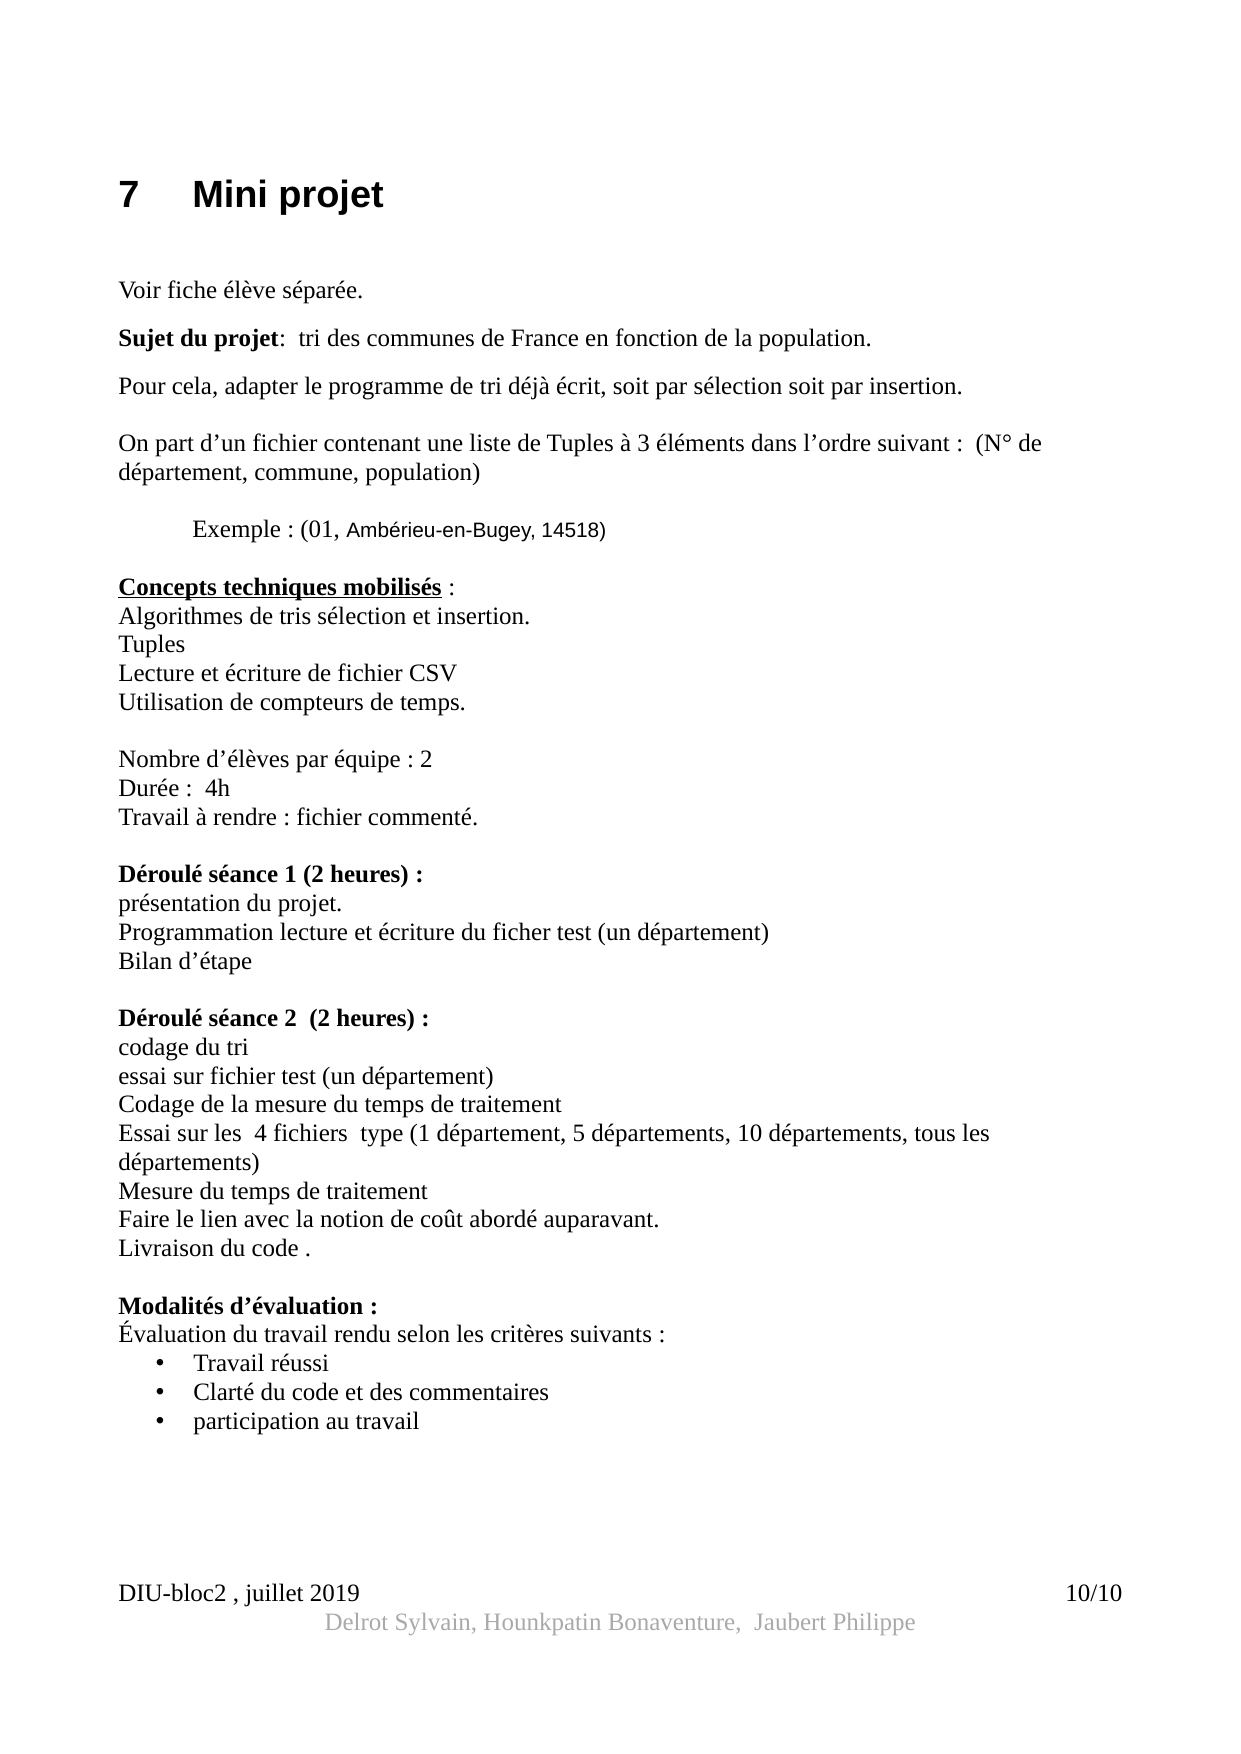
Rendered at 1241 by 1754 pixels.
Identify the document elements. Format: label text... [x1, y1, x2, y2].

text Utilisation de compteurs de temps. [118, 687, 1122, 716]
text Faire le lien avec la notion de coût abordé auparavant. [118, 1204, 1122, 1233]
text On part d’un fichier contenant une liste de Tuples à 3 éléments dans l’ordre suivant : (N° de département, commune, population) [118, 428, 1122, 486]
text Lecture et écriture de fichier CSV [118, 658, 1122, 687]
text Travail à rendre : fichier commenté. [118, 802, 1122, 831]
text codage du tri [118, 1032, 1122, 1061]
text Durée : 4h [118, 773, 1122, 802]
text Voir fiche élève séparée. [118, 276, 1122, 304]
list participation au travail [156, 1406, 1122, 1434]
text Algorithmes de tris sélection et insertion. [118, 601, 1122, 629]
list Travail réussi [156, 1348, 1122, 1377]
text Déroulé séance 1 (2 heures) : [118, 859, 1122, 888]
text Sujet du projet: tri des communes de France en fonction de la population. [118, 323, 1122, 352]
text Mesure du temps de traitement [118, 1176, 1122, 1204]
text Bilan d’étape [118, 946, 1122, 974]
subtitle Mini projet [118, 172, 1122, 216]
text Concepts techniques mobilisés : [118, 572, 1122, 601]
text Programmation lecture et écriture du ficher test (un département) [118, 917, 1122, 946]
text Codage de la mesure du temps de traitement [118, 1089, 1122, 1118]
text Exemple : (01, Ambérieu-en-Bugey, 14518) [118, 514, 1122, 543]
text Modalités d’évaluation : [118, 1291, 1122, 1319]
text essai sur fichier test (un département) [118, 1061, 1122, 1089]
text présentation du projet. [118, 888, 1122, 917]
text Pour cela, adapter le programme de tri déjà écrit, soit par sélection soit par insertion. [118, 371, 1122, 399]
list Clarté du code et des commentaires [156, 1377, 1122, 1406]
text Évaluation du travail rendu selon les critères suivants : [118, 1319, 1122, 1348]
text Essai sur les 4 fichiers type (1 département, 5 départements, 10 départements, tous les départements) [118, 1118, 1122, 1176]
text Livraison du code . [118, 1233, 1122, 1262]
text Nombre d’élèves par équipe : 2 [118, 744, 1122, 773]
text Déroulé séance 2 (2 heures) : [118, 1003, 1122, 1032]
text Tuples [118, 629, 1122, 658]
